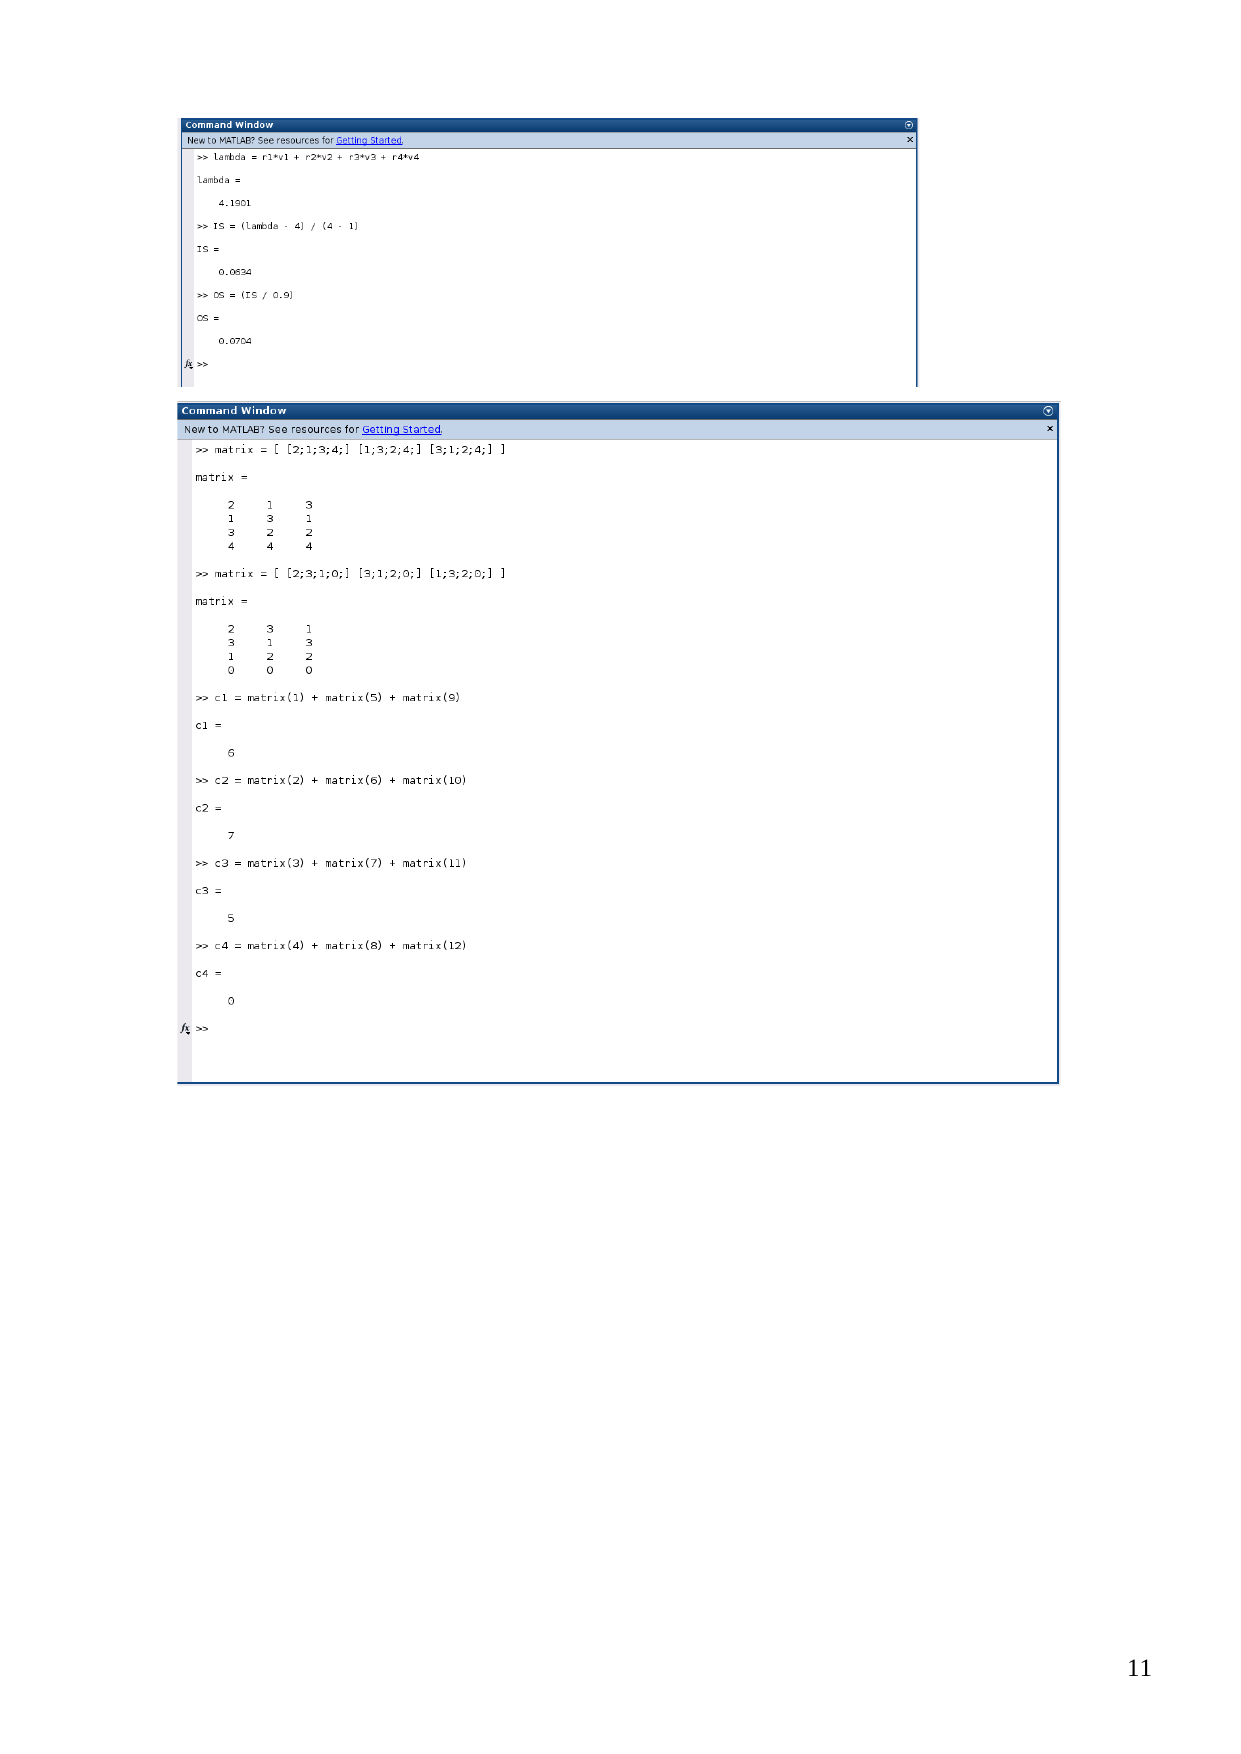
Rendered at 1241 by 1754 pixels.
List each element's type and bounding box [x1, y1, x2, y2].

picture [177, 401, 1061, 1086]
picture [177, 118, 920, 387]
